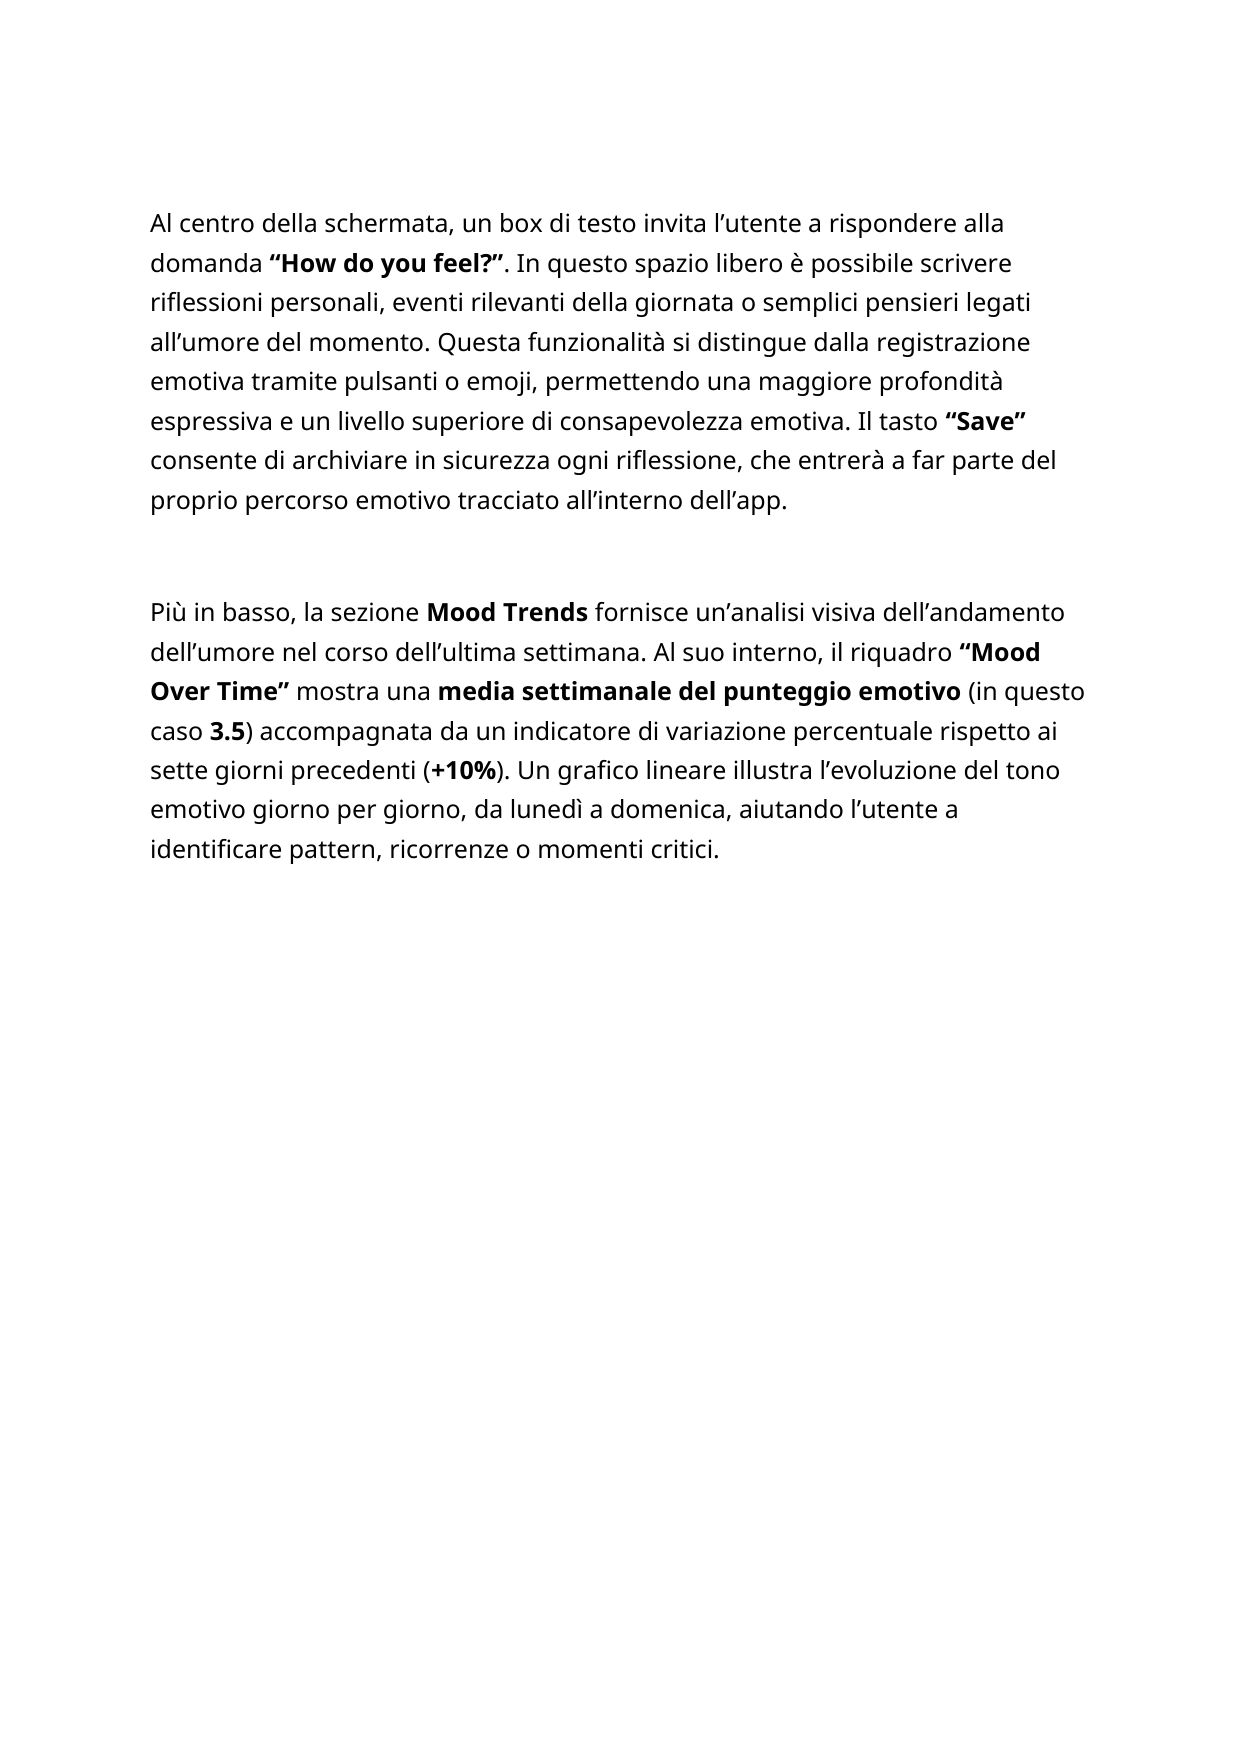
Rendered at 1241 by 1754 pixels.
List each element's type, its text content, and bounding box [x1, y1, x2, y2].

text Più in basso, la sezione Mood Trends fornisce un’analisi visiva dell’andamento dell’umore nel corso dell’ultima settimana. Al suo interno, il riquadro “Mood Over Time” mostra una media settimanale del punteggio emotivo (in questo caso 3.5) accompagnata da un indicatore di variazione percentuale rispetto ai sette giorni precedenti (+10%). Un grafico lineare illustra l’evoluzione del tono emotivo giorno per giorno, da lunedì a domenica, aiutando l’utente a identificare pattern, ricorrenze o momenti critici. [150, 595, 1090, 866]
text Al centro della schermata, un box di testo invita l’utente a rispondere alla domanda “How do you feel?”. In questo spazio libero è possibile scrivere riflessioni personali, eventi rilevanti della giornata o semplici pensieri legati all’umore del momento. Questa funzionalità si distingue dalla registrazione emotiva tramite pulsanti o emoji, permettendo una maggiore profondità espressiva e un livello superiore di consapevolezza emotiva. Il tasto “Save” consente di archiviare in sicurezza ogni riflessione, che entrerà a far parte del proprio percorso emotivo tracciato all’interno dell’app. [150, 206, 1090, 517]
